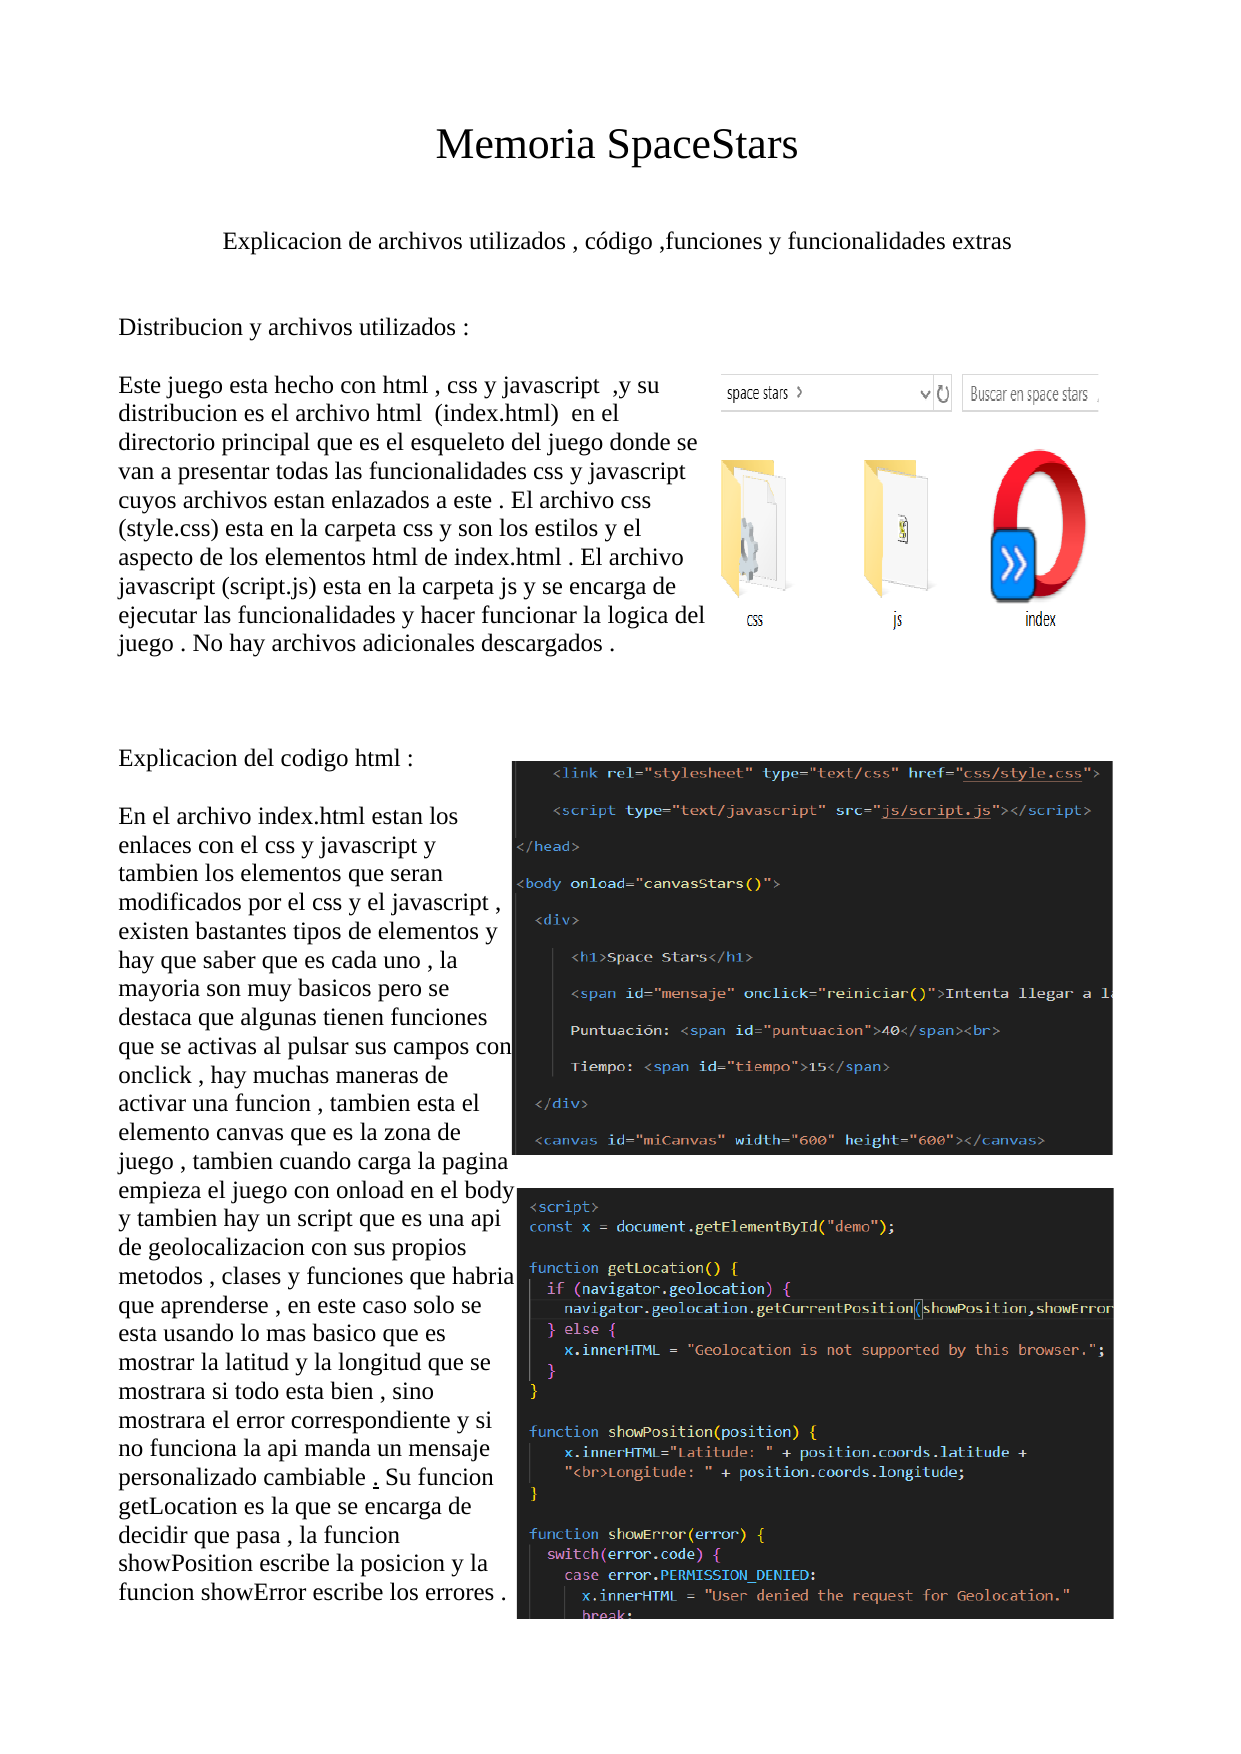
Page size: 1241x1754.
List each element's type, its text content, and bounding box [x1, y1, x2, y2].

text Explicacion del codigo html : [118, 743, 1122, 772]
picture [511, 761, 1113, 1155]
text En el archivo index.html estan los enlaces con el css y javascript y tambien los elementos que seran modificados por el css y el javascript , existen bastantes tipos de elementos y hay que saber que es cada uno , la mayoria son muy basicos pero se destaca que algunas tienen funciones que se activas al pulsar sus campos con onclick , hay muchas maneras de activar una funcion , tambien esta el elemento canvas que es la zona de juego , tambien cuando carga la pagina empieza el juego con onload en el body y tambien hay un script que es una api de geolocalizacion con sus propios metodos , clases y funciones que habria que aprenderse , en este caso solo se esta usando lo mas basico que es mostrar la latitud y la longitud que se mostrara si todo esta bien , sino mostrara el error correspondiente y si no funciona la api manda un mensaje personalizado cambiable . Su funcion getLocation es la que se encarga de decidir que pasa , la funcion showPosition escribe la posicion y la funcion showError escribe los errores . [118, 801, 1122, 1606]
text javascript (script.js) esta en la carpeta js y se encarga de ejecutar las funcionalidades y hacer funcionar la logica del juego . No hay archivos adicionales descargados . [118, 571, 1122, 657]
picture [721, 373, 1099, 656]
picture [516, 1188, 1114, 1619]
text Este juego esta hecho con html , css y javascript ,y su distribucion es el archivo html (index.html) en el directorio principal que es el esqueleto del juego donde se van a presentar todas las funcionalidades css y javascript cuyos archivos estan enlazados a este . El archivo css (style.css) esta en la carpeta css y son los estilos y el aspecto de los elementos html de index.html . El archivo [118, 370, 1122, 571]
text Distribucion y archivos utilizados : [118, 312, 1122, 341]
text Explicacion de archivos utilizados , código ,funciones y funcionalidades extras [118, 226, 1122, 255]
text Memoria SpaceStars [118, 118, 1122, 168]
